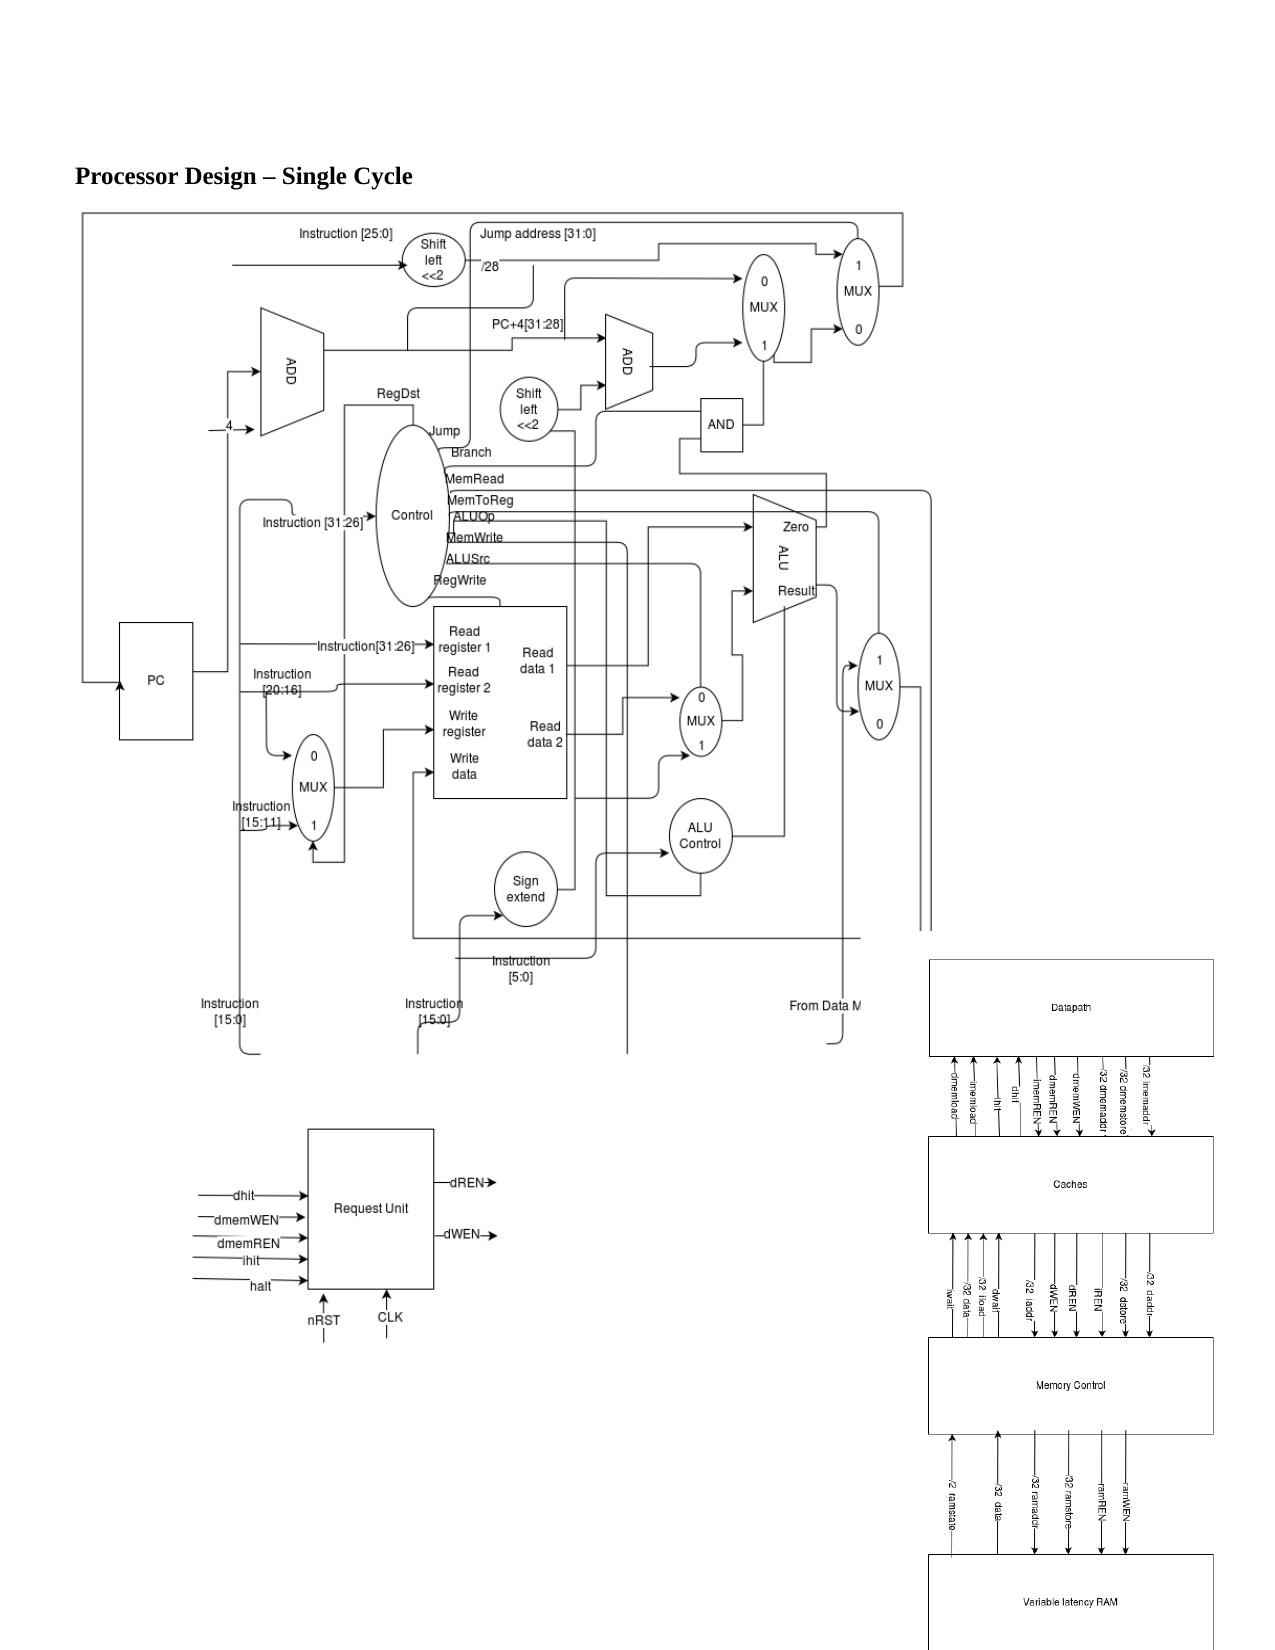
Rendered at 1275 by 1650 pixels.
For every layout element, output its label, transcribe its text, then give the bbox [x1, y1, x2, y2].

text Processor Design – Single Cycle [75, 161, 1200, 190]
